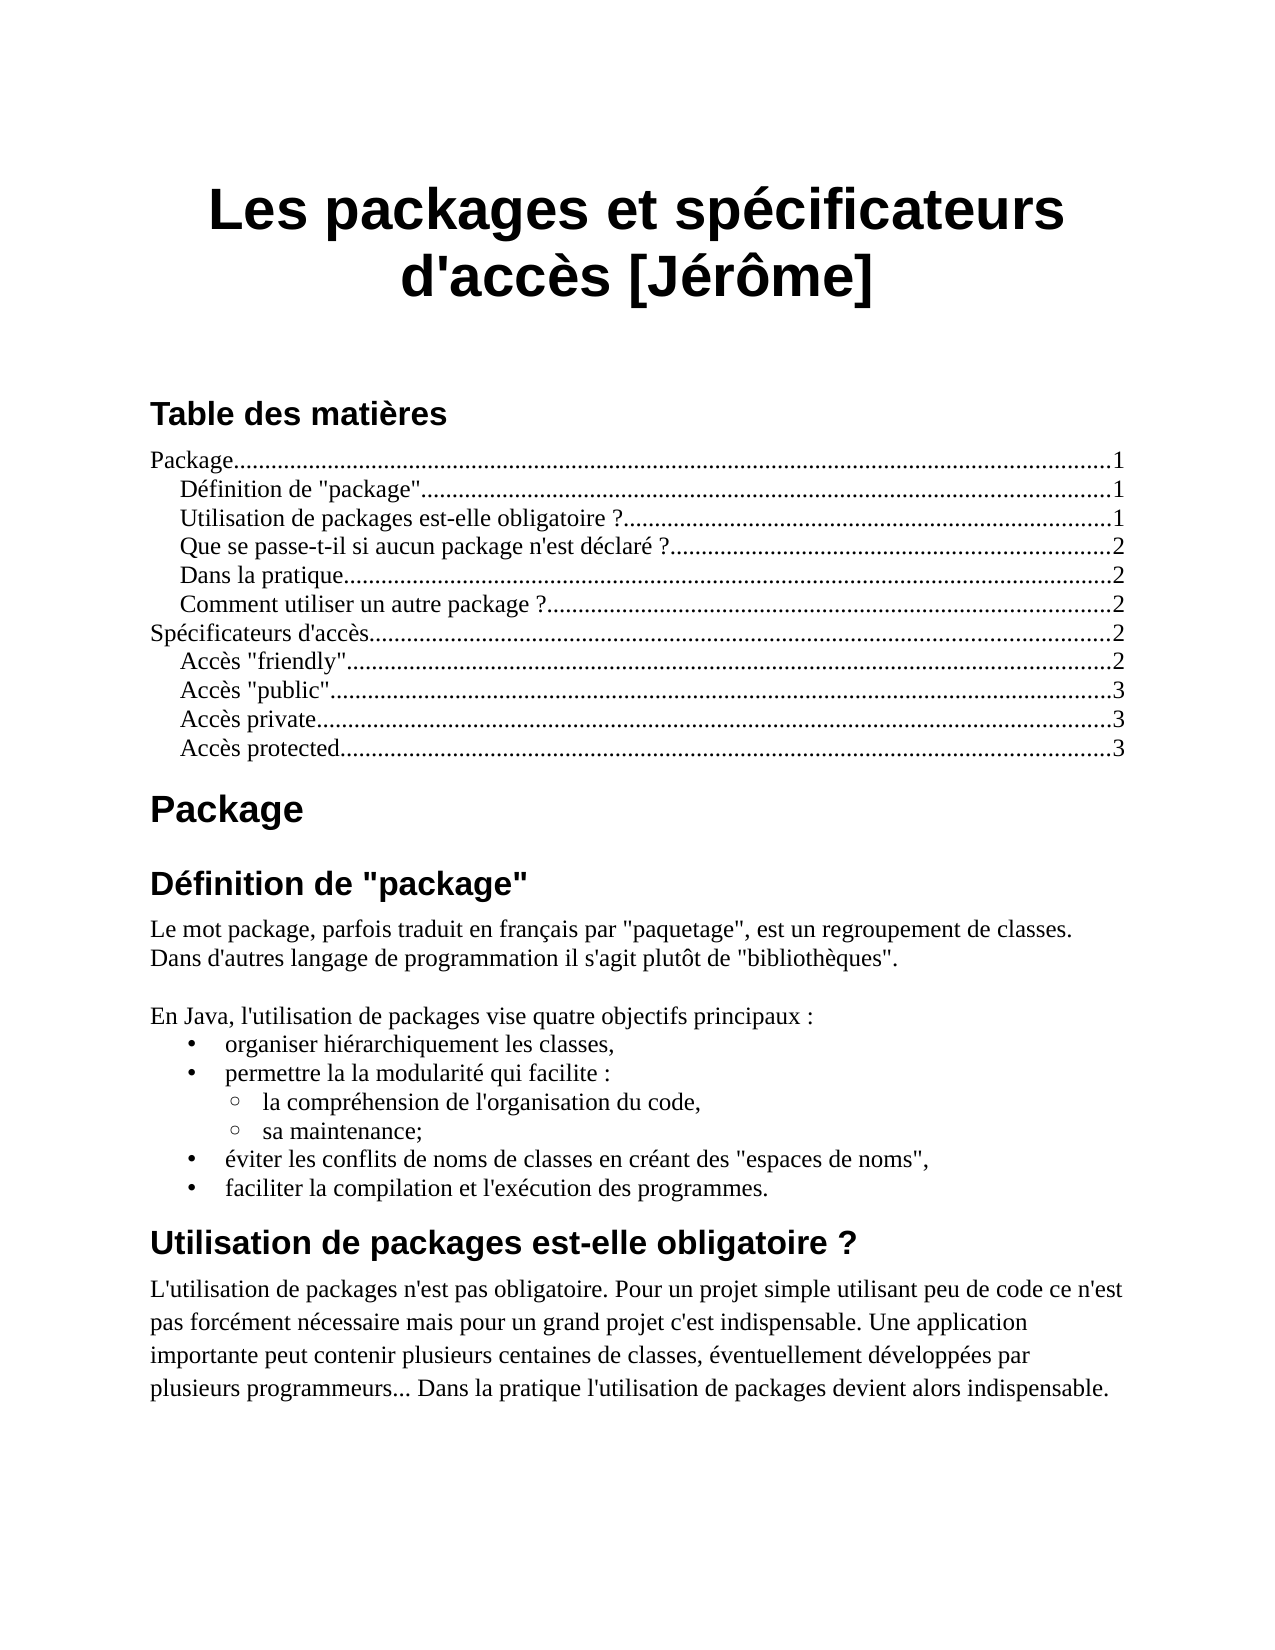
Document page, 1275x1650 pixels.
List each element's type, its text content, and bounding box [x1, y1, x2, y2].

text Utilisation de packages est-elle obligatoire ? 1 [179, 503, 1125, 531]
text Le mot package, parfois traduit en français par "paquetage", est un regroupement de classes. Dans d'autres langage de programmation il s'agit plutôt de "bibliothèques". [150, 914, 1125, 972]
list éviter les conflits de noms de classes en créant des "espaces de noms", [187, 1144, 1125, 1173]
text Accès private 3 [179, 704, 1125, 733]
text Comment utiliser un autre package ? 2 [179, 589, 1125, 618]
subtitle Table des matières [150, 394, 1125, 433]
subtitle Utilisation de packages est-elle obligatoire ? [150, 1223, 1125, 1262]
subtitle Package [150, 786, 1125, 830]
list sa maintenance; [225, 1116, 1125, 1144]
subtitle Définition de "package" [150, 863, 1125, 902]
list organiser hiérarchiquement les classes, [187, 1029, 1125, 1058]
text Package 1 [150, 445, 1125, 474]
text Accès "public" 3 [179, 675, 1125, 704]
title Les packages et spécificateurs d'accès [Jérôme] [150, 175, 1125, 309]
text L'utilisation de packages n'est pas obligatoire. Pour un projet simple utilisant peu de code ce n'est pas forcément nécessaire mais pour un grand projet c'est indispensable. Une application importante peut contenir plusieurs centaines de classes, éventuellement développées par plusieurs programmeurs... Dans la pratique l'utilisation de packages devient alors indispensable. [150, 1274, 1125, 1402]
text En Java, l'utilisation de packages vise quatre objectifs principaux : [150, 1001, 1125, 1029]
text Définition de "package" 1 [179, 474, 1125, 503]
text Dans la pratique 2 [179, 560, 1125, 589]
text Accès protected 3 [179, 733, 1125, 761]
text Spécificateurs d'accès 2 [150, 618, 1125, 646]
list permettre la la modularité qui facilite : [187, 1058, 1125, 1087]
text Que se passe-t-il si aucun package n'est déclaré ? 2 [179, 531, 1125, 560]
list faciliter la compilation et l'exécution des programmes. [187, 1173, 1125, 1202]
list la compréhension de l'organisation du code, [225, 1087, 1125, 1116]
text Accès "friendly" 2 [179, 646, 1125, 675]
